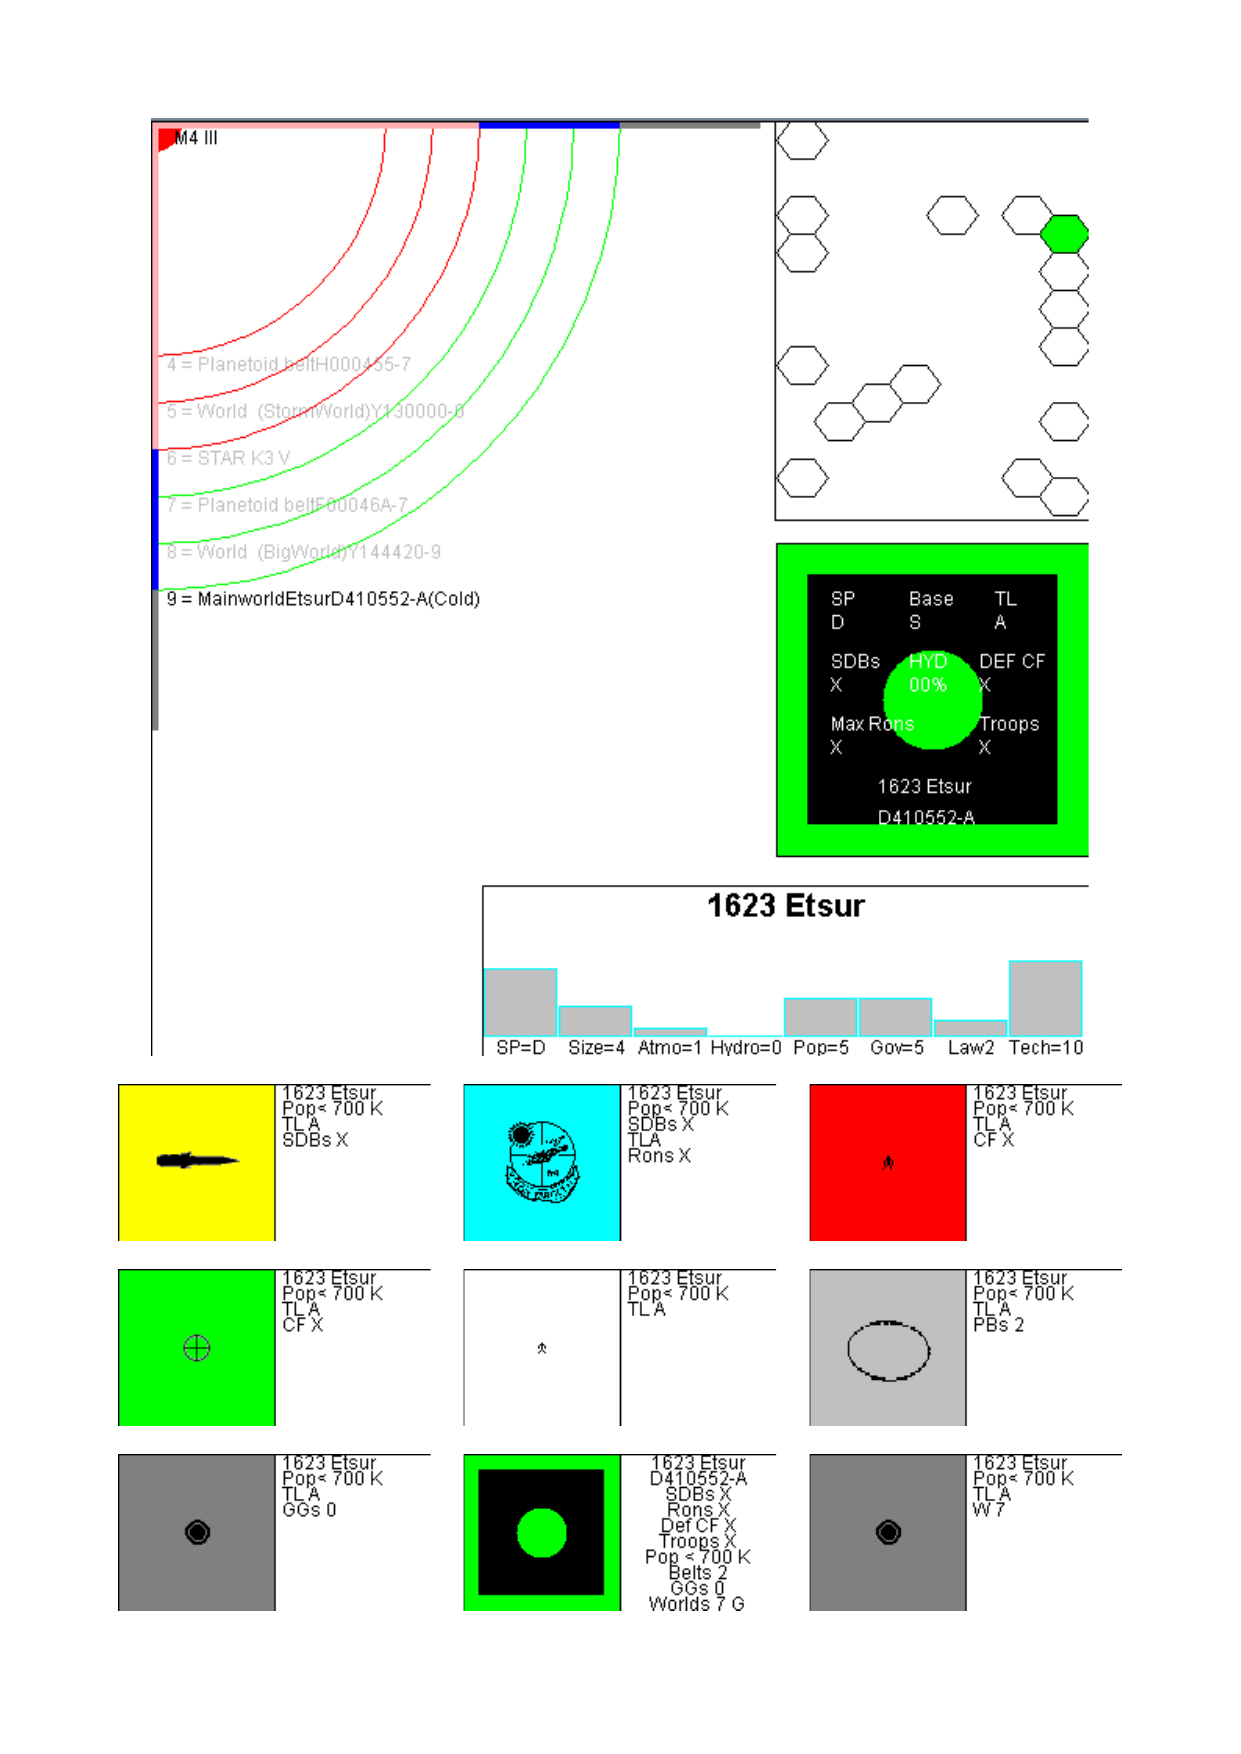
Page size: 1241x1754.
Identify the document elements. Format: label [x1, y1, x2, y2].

picture [809, 1454, 1122, 1611]
picture [809, 1084, 1122, 1241]
picture [463, 1269, 777, 1426]
picture [118, 1454, 431, 1611]
picture [463, 1454, 777, 1611]
picture [809, 1269, 1122, 1426]
picture [151, 118, 1089, 1056]
picture [118, 1084, 431, 1241]
picture [463, 1084, 777, 1241]
picture [118, 1269, 431, 1426]
